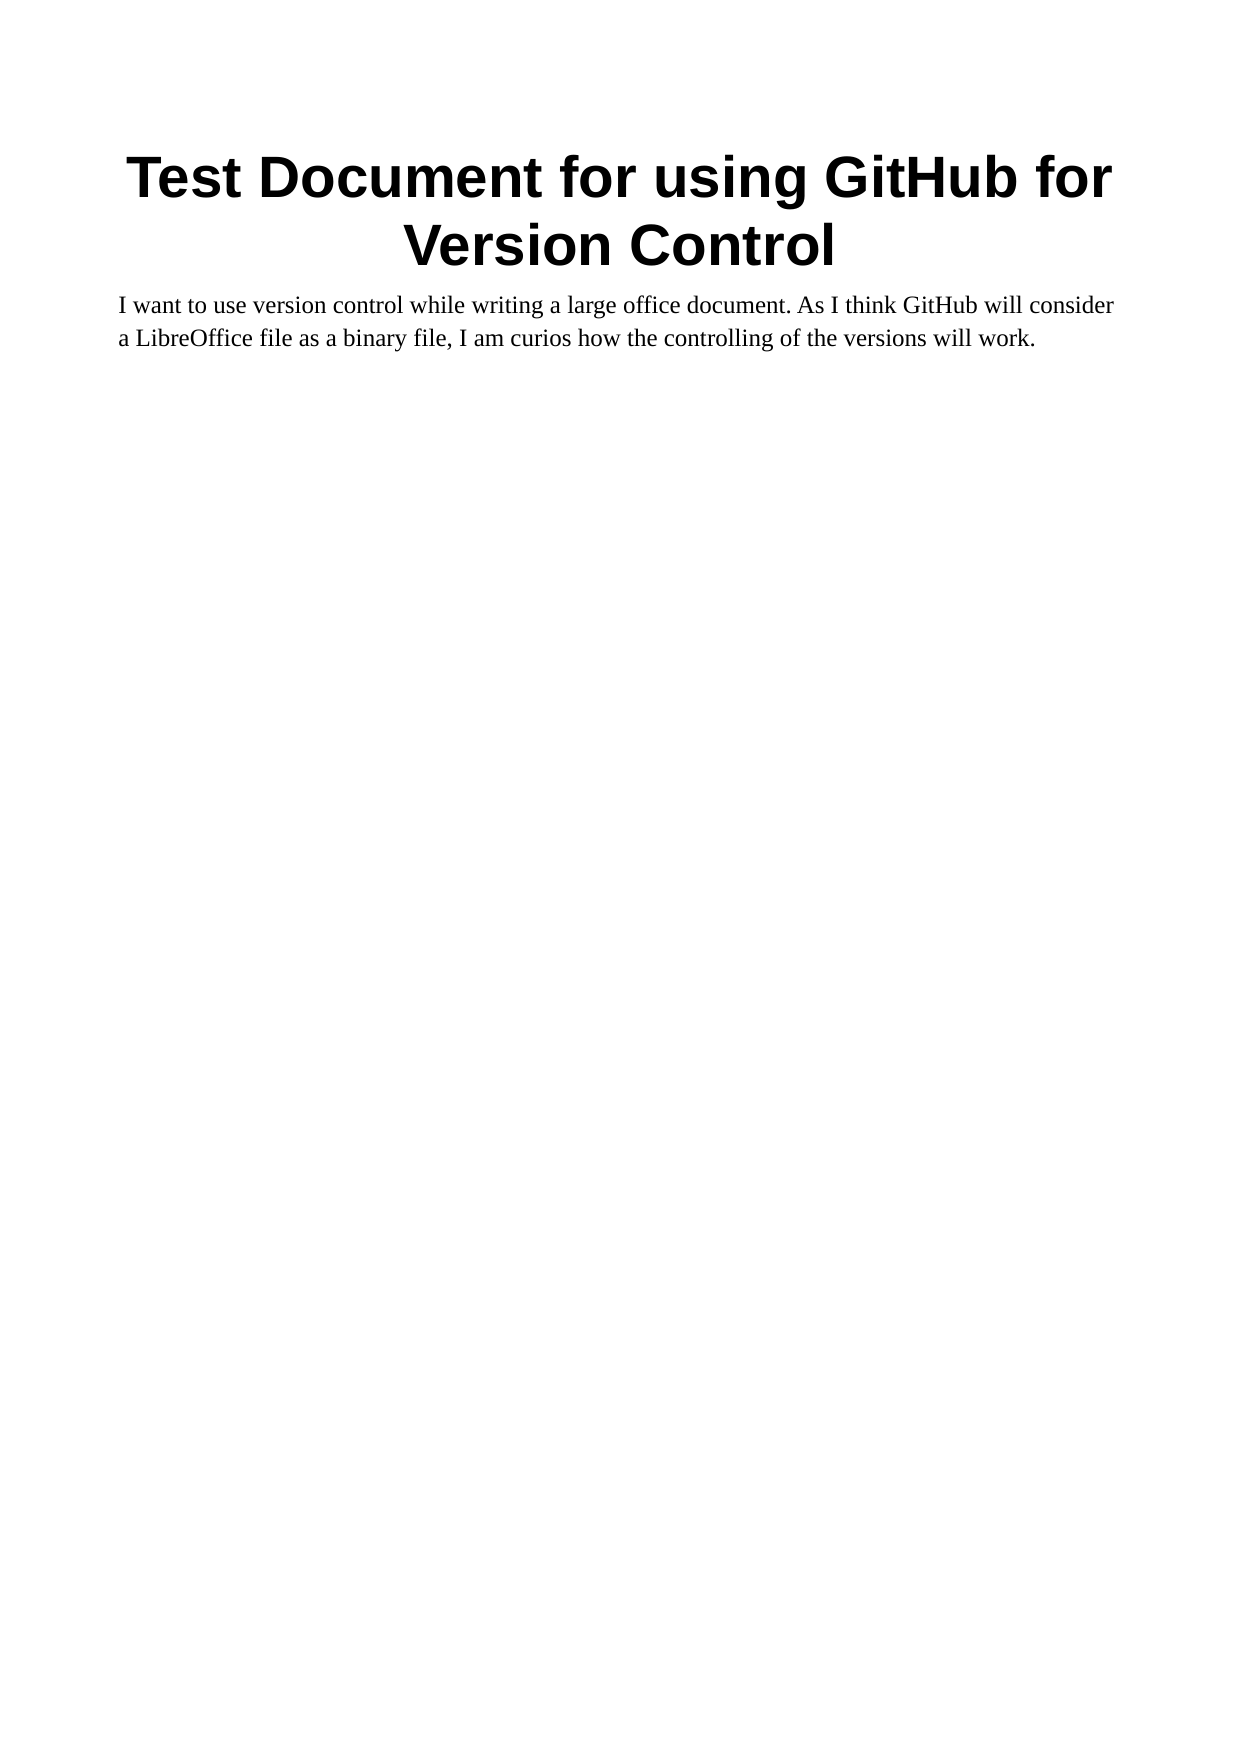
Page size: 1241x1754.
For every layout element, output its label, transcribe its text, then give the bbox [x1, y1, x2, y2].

title Test Document for using GitHub for Version Control [118, 143, 1122, 277]
text I want to use version control while writing a large office document. As I think GitHub will consider a LibreOffice file as a binary file, I am curios how the controlling of the versions will work. [118, 290, 1122, 352]
